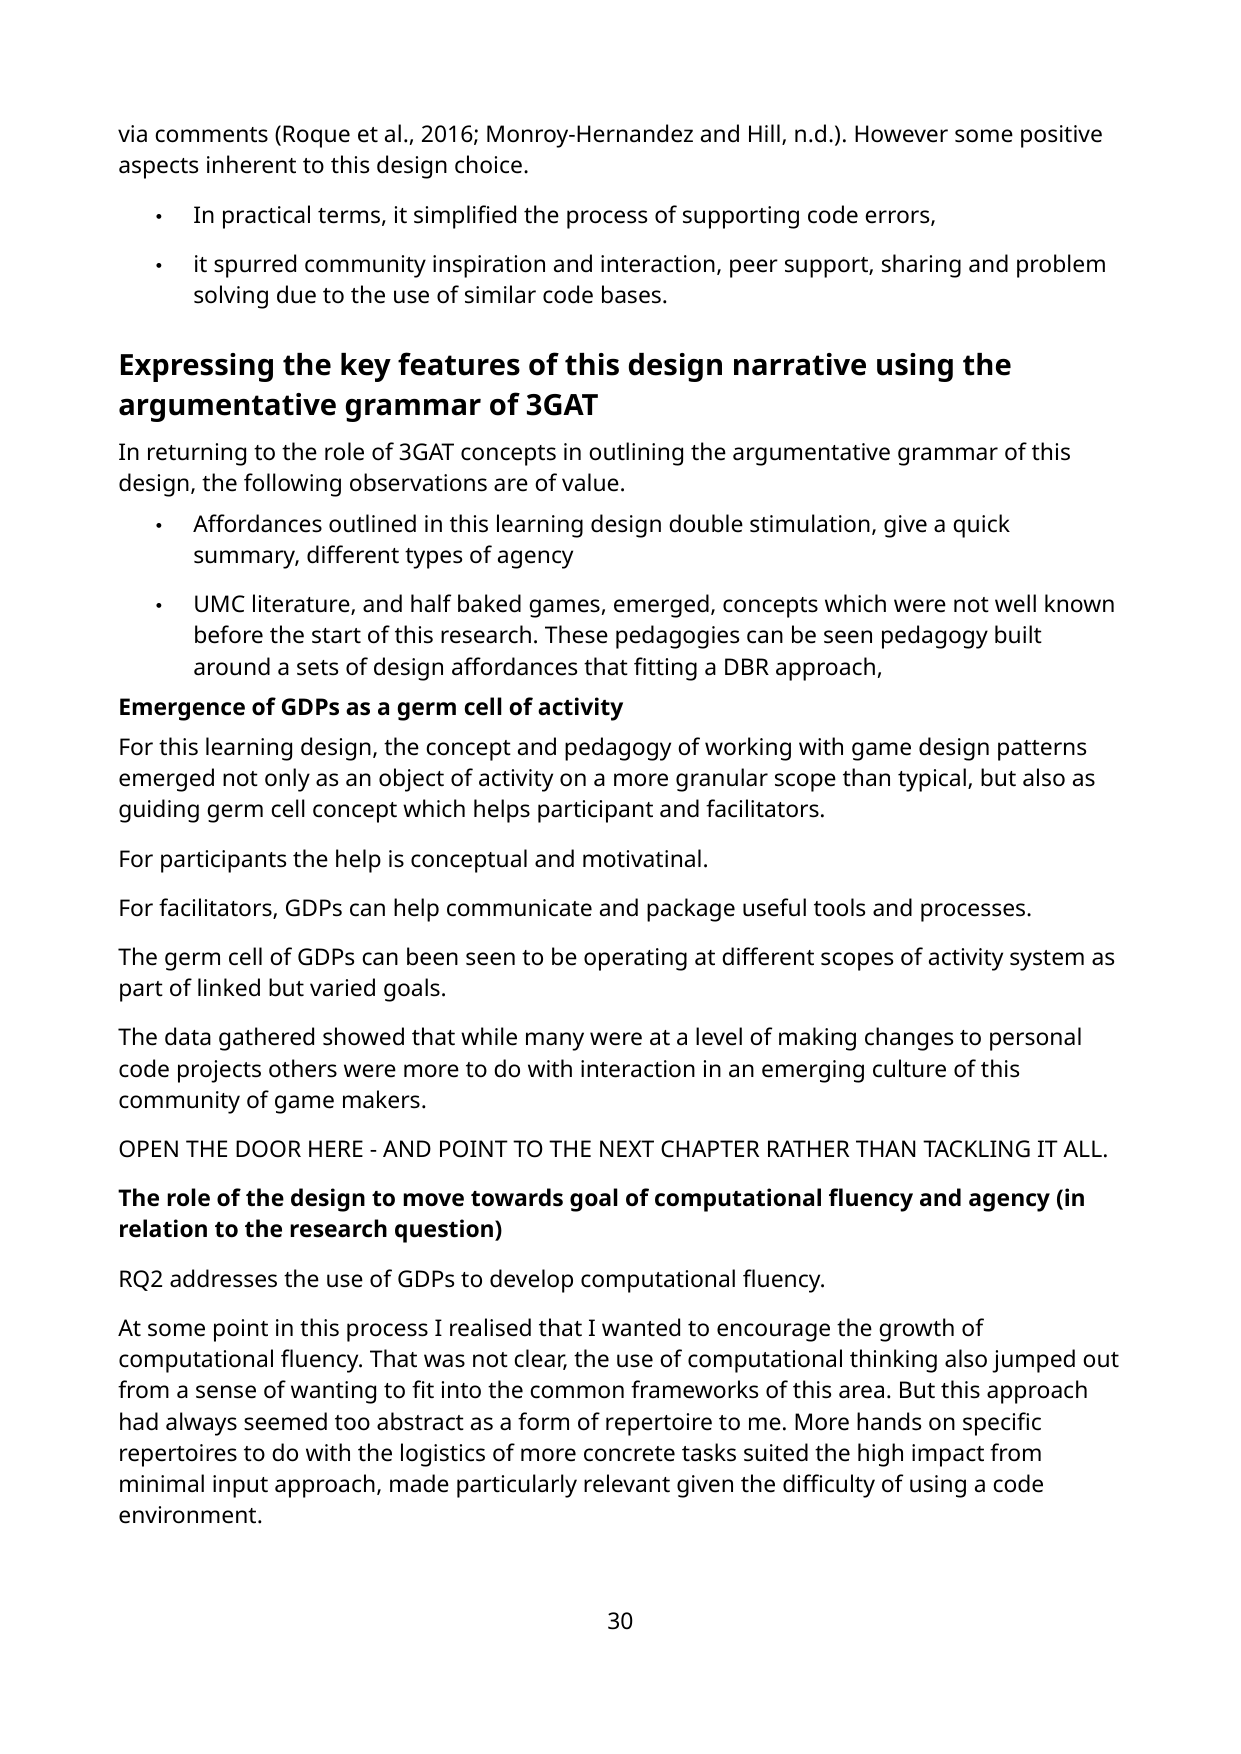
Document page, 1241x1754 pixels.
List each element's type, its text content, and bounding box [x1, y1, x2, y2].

text The role of the design to move towards goal of computational fluency and agency (in relation to the research question) [118, 1182, 1122, 1244]
list UMC literature, and half baked games, emerged, concepts which were not well known before the start of this research. These pedagogies can be seen pedagogy built around a sets of design affordances that fitting a DBR approach, [156, 588, 1122, 682]
text For participants the help is conceptual and motivatinal. [118, 842, 1122, 874]
text via comments (Roque et al., 2016; Monroy-Hernandez and Hill, n.d.). However some positive aspects inherent to this design choice. [118, 118, 1122, 181]
text At some point in this process I realised that I wanted to encourage the growth of computational fluency. That was not clear, the use of computational thinking also jumped out from a sense of wanting to fit into the common frameworks of this area. But this approach had always seemed too abstract as a form of repertoire to me. More hands on specific repertoires to do with the logistics of more concrete tasks suited the high impact from minimal input approach, made particularly relevant given the difficulty of using a code environment. [118, 1312, 1122, 1530]
text For facilitators, GDPs can help communicate and package useful tools and processes. [118, 892, 1122, 923]
text OPEN THE DOOR HERE - AND POINT TO THE NEXT CHAPTER RATHER THAN TACKLING IT ALL. [118, 1133, 1122, 1164]
text In returning to the role of 3GAT concepts in outlining the argumentative grammar of this design, the following observations are of value. [118, 436, 1122, 498]
text Emergence of GDPs as a germ cell of activity [118, 691, 1122, 722]
list In practical terms, it simplified the process of supporting code errors, [156, 198, 1122, 230]
text The data gathered showed that while many were at a level of making changes to personal code projects others were more to do with interaction in an emerging culture of this community of game makers. [118, 1021, 1122, 1115]
text The germ cell of GDPs can been seen to be operating at different scopes of activity system as part of linked but varied goals. [118, 941, 1122, 1003]
text For this learning design, the concept and pedagogy of working with game design patterns emerged not only as an object of activity on a more granular scope than typical, but also as guiding germ cell concept which helps participant and facilitators. [118, 731, 1122, 824]
text RQ2 addresses the use of GDPs to develop computational fluency. [118, 1262, 1122, 1294]
subtitle Expressing the key features of this design narrative using the argumentative grammar of 3GAT [118, 344, 1122, 423]
list it spurred community inspiration and interaction, peer support, sharing and problem solving due to the use of similar code bases. [156, 248, 1122, 310]
list Affordances outlined in this learning design double stimulation, give a quick summary, different types of agency [156, 507, 1122, 570]
